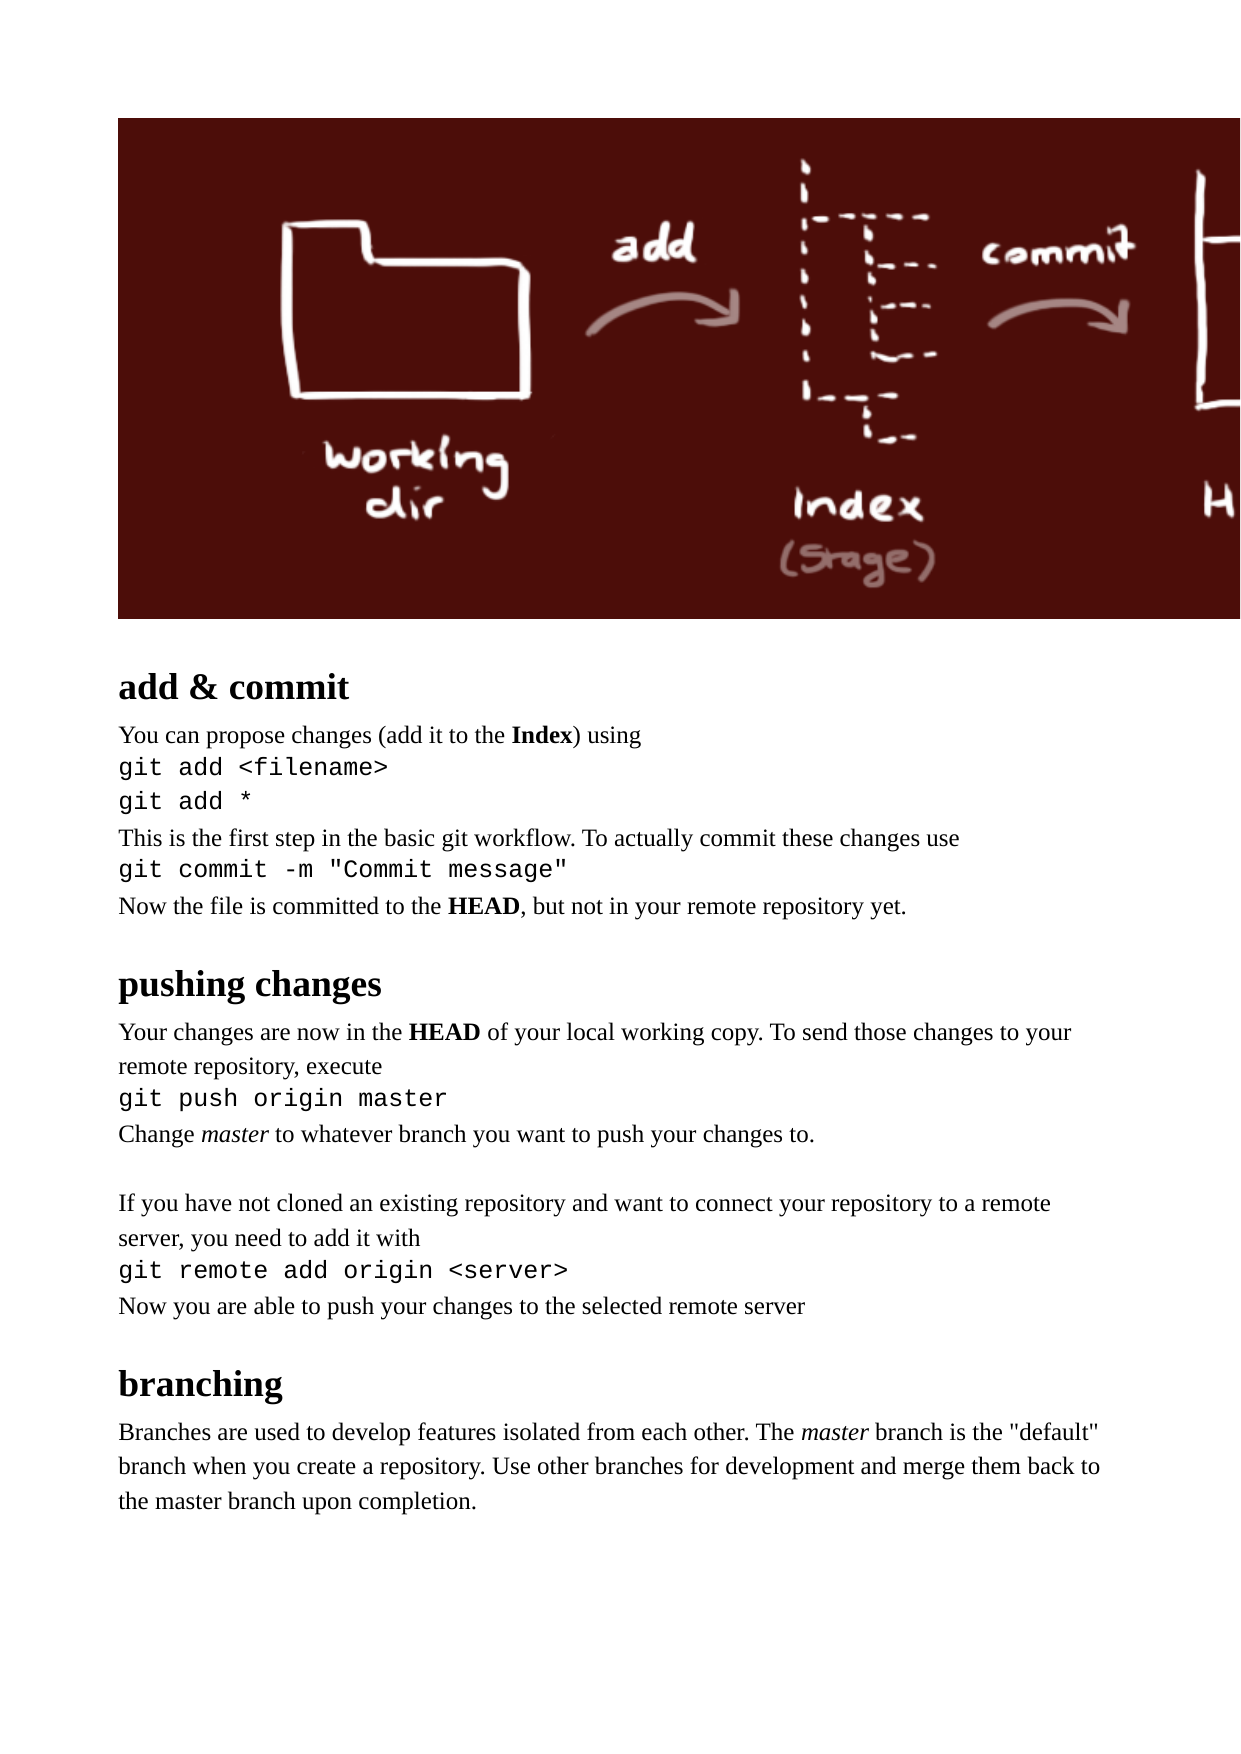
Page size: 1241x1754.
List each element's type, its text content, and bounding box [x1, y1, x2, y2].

subtitle branching [118, 1361, 1122, 1404]
subtitle add & commit [118, 665, 1122, 708]
text Branches are used to develop features isolated from each other. The master branch is the "default" branch when you create a repository. Use other branches for development and merge them back to the master branch upon completion. [118, 1417, 1122, 1515]
text Your changes are now in the HEAD of your local working copy. To send those changes to your remote repository, execute git push origin master Change master to whatever branch you want to push your changes to. If you have not cloned an existing repository and want to connect your repository to a remote server, you need to add it with git remote add origin <server> Now you are able to push your changes to the selected remote server [118, 1017, 1122, 1320]
picture [118, 118, 1241, 619]
subtitle pushing changes [118, 961, 1122, 1004]
text You can propose changes (add it to the Index) using git add <filename> git add * This is the first step in the basic git workflow. To actually commit these changes use git commit -m "Commit message" Now the file is committed to the HEAD, but not in your remote repository yet. [118, 720, 1122, 920]
